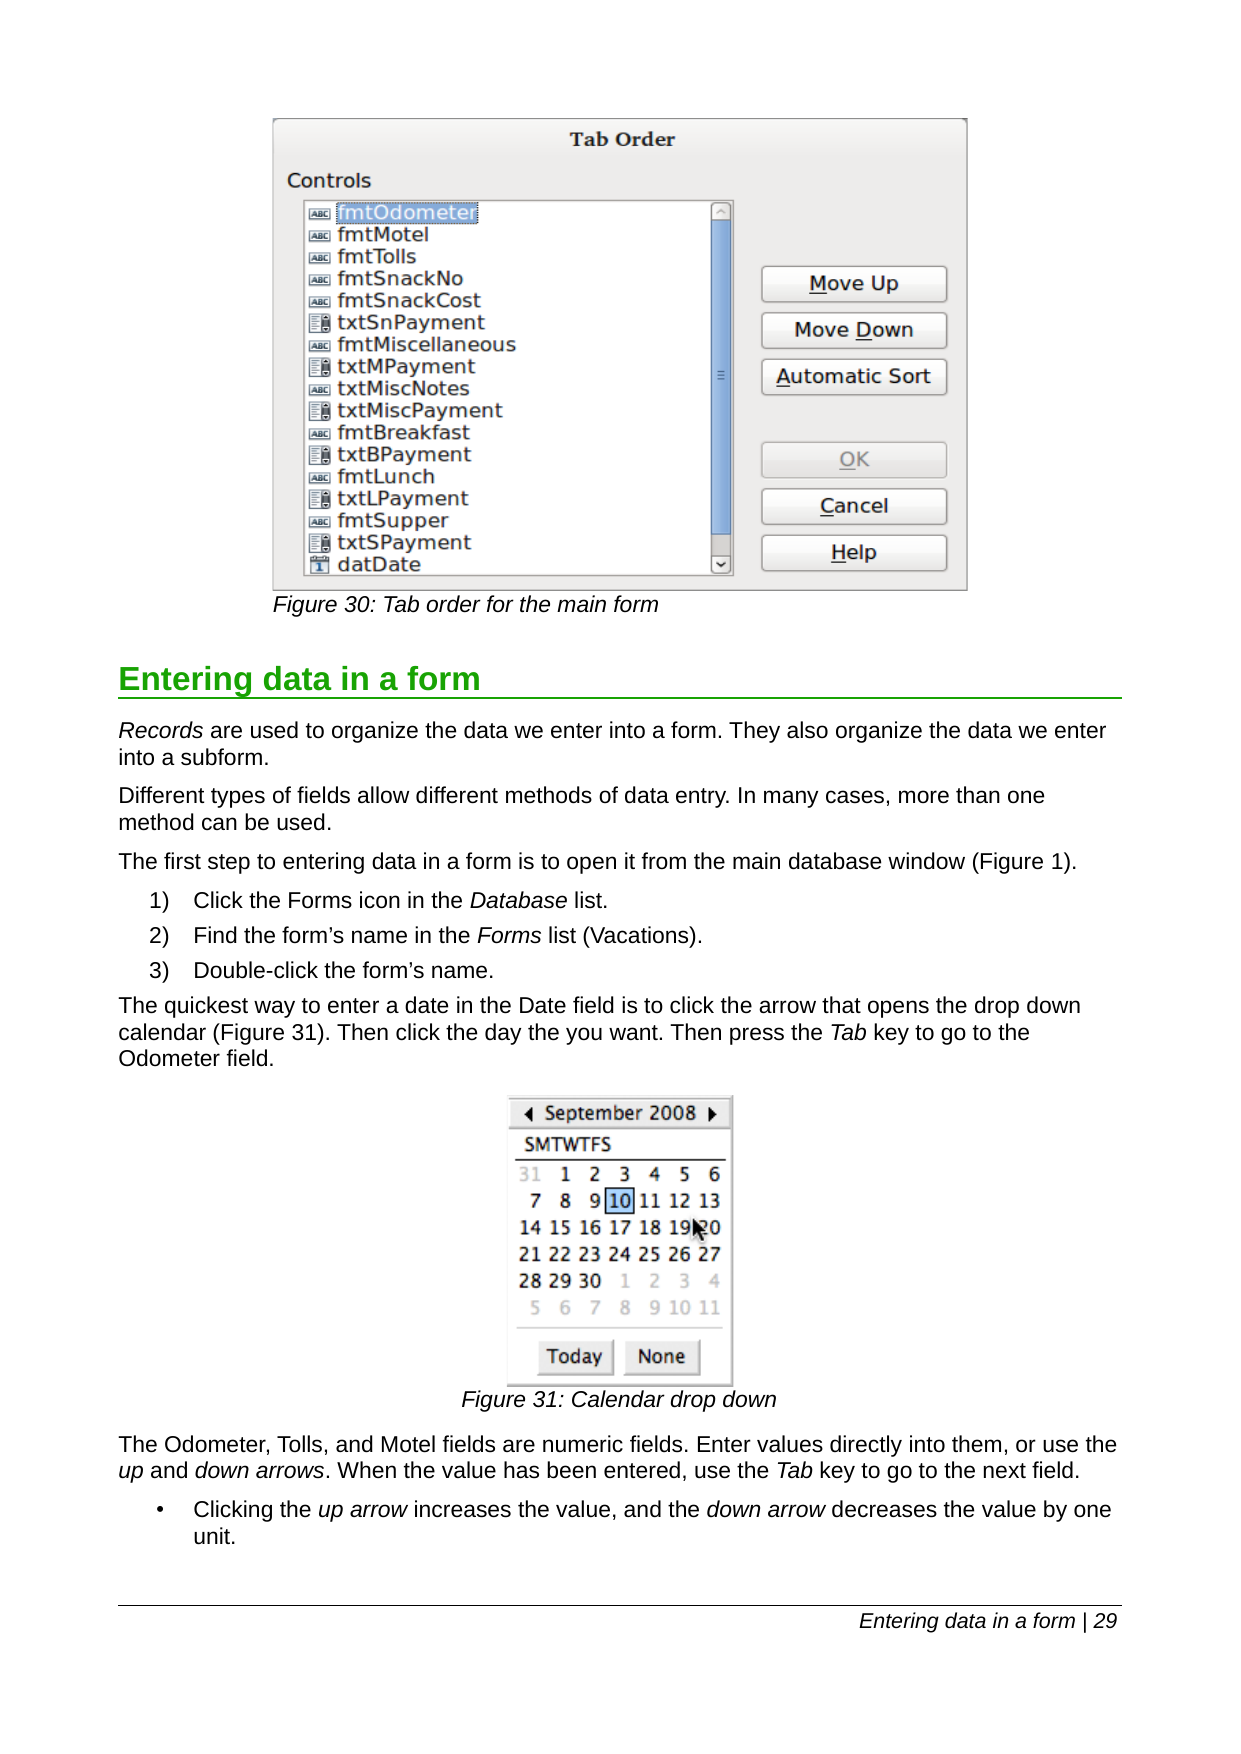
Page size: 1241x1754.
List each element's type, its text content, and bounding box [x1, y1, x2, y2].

text Figure 31: Calendar drop down [447, 1386, 793, 1413]
list The Odometer, Tolls, and Motel fields are numeric fields. Enter values directly into them, or use the up and down arrows. When the value has been entered, use the Tab key to go to the next field. [118, 1431, 1122, 1484]
text The first step to entering data in a form is to open it from the main database window (Figure 1). [118, 848, 1122, 874]
text Figure 30: Tab order for the main form [273, 591, 968, 617]
list Double-click the form’s name. [169, 957, 1122, 983]
subtitle Entering data in a form [118, 659, 1122, 697]
text Different types of fields allow different methods of data entry. In many cases, more than one method can be used. [118, 782, 1122, 835]
text Records are used to organize the data we enter into a form. They also organize the data we enter into a subform. [118, 717, 1122, 770]
list Find the form’s name in the Forms list (Vacations). [169, 922, 1122, 948]
picture [506, 1095, 734, 1387]
text The quickest way to enter a date in the Date field is to click the arrow that opens the drop down calendar (Figure 31). Then click the day the you want. Then press the Tab key to go to the Odometer field. [118, 992, 1122, 1071]
list Clicking the up arrow increases the value, and the down arrow decreases the value by one unit. [156, 1496, 1122, 1549]
list Click the Forms icon in the Database list. [169, 887, 1122, 913]
picture [272, 118, 968, 591]
